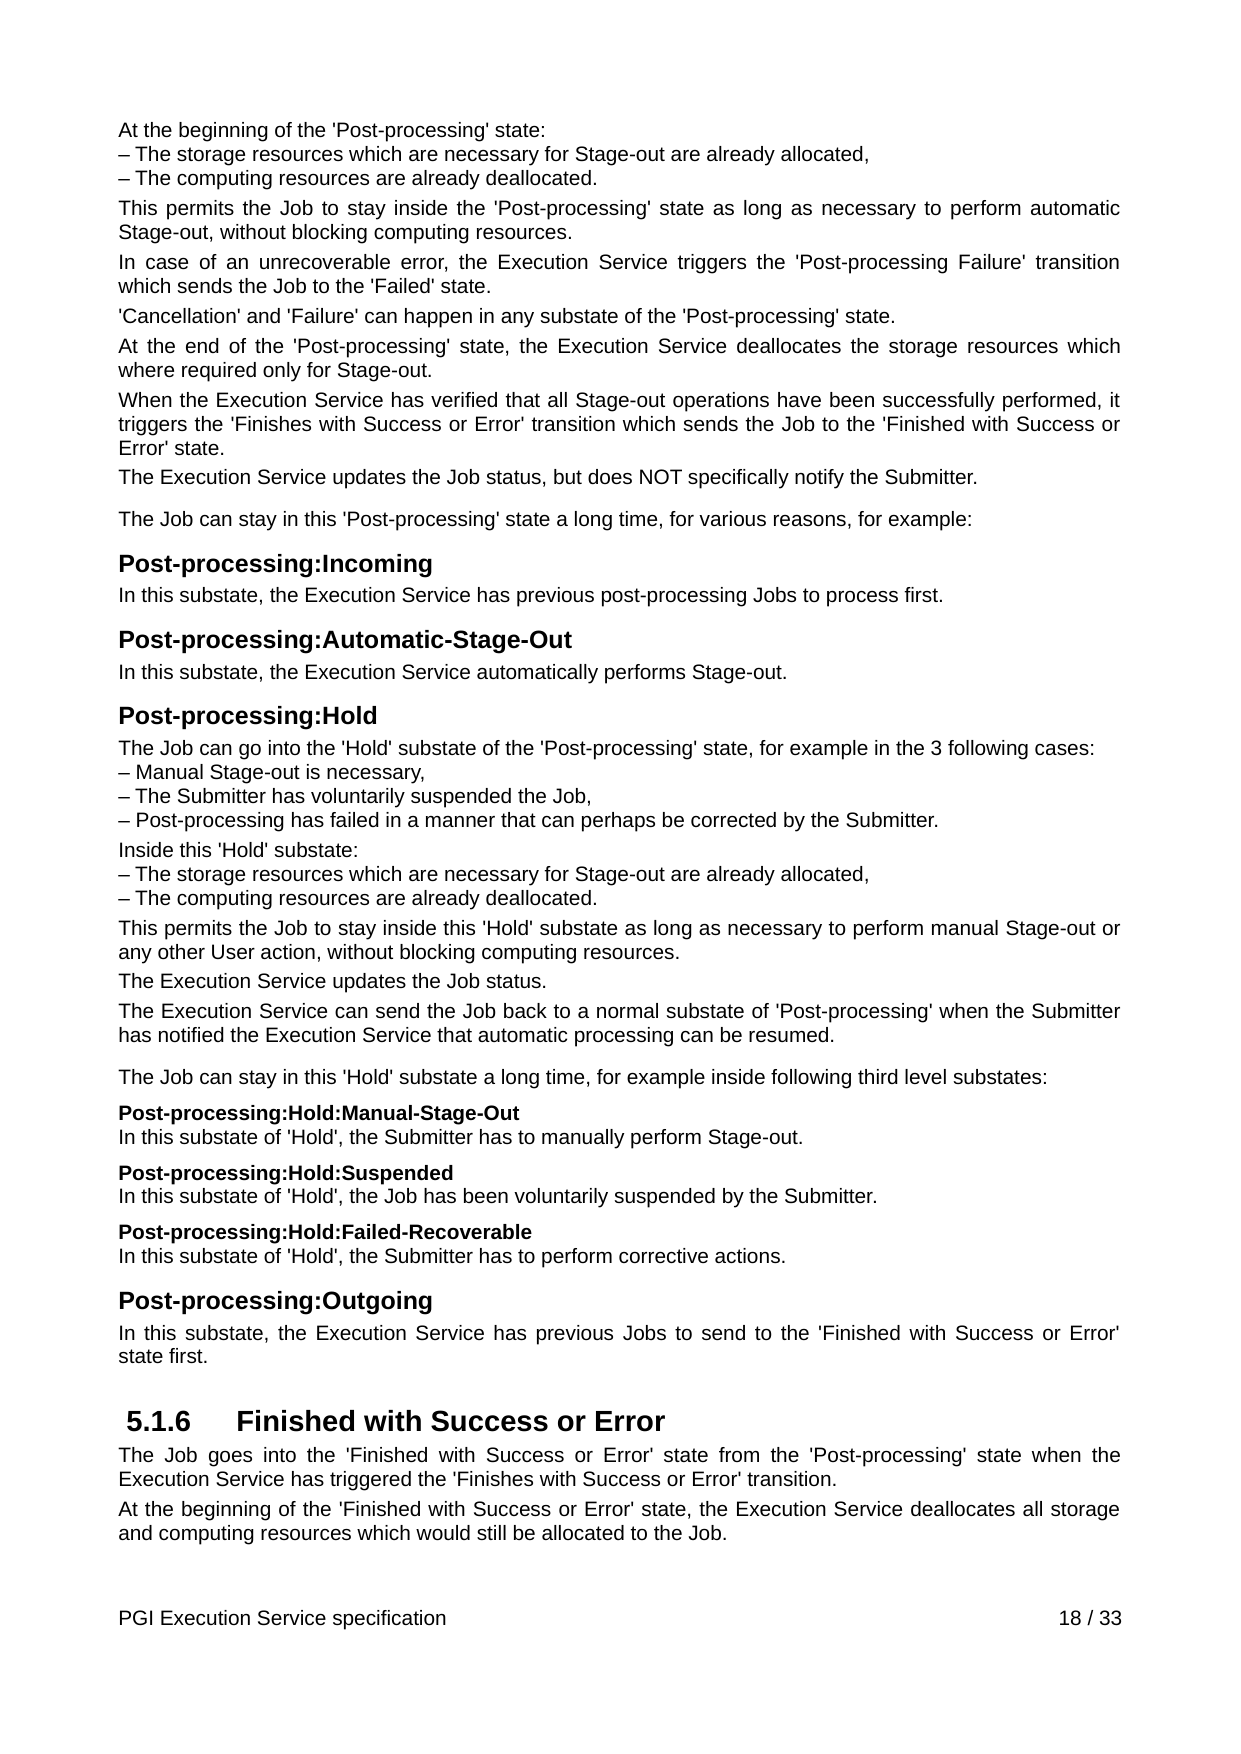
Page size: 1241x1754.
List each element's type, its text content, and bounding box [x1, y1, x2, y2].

text In this substate, the Execution Service has previous Jobs to send to the 'Finished with Success or Error' state first. [118, 1320, 1122, 1368]
text Post-processing:Incoming [118, 548, 1122, 577]
text This permits the Job to stay inside the 'Post-processing' state as long as necessary to perform automatic Stage-out, without blocking computing resources. [118, 196, 1122, 244]
text Post-processing:Hold:Suspended [118, 1160, 1122, 1184]
text Inside this 'Hold' substate: [118, 838, 1122, 862]
text – The Submitter has voluntarily suspended the Job, [118, 784, 1122, 808]
text This permits the Job to stay inside this 'Hold' substate as long as necessary to perform manual Stage-out or any other User action, without blocking computing resources. [118, 916, 1122, 963]
text At the beginning of the 'Post-processing' state: [118, 118, 1122, 142]
text The Job can go into the 'Hold' substate of the 'Post-processing' state, for example in the 3 following cases: [118, 736, 1122, 760]
text At the end of the 'Post-processing' state, the Execution Service deallocates the storage resources which where required only for Stage-out. [118, 333, 1122, 381]
text 'Cancellation' and 'Failure' can happen in any substate of the 'Post-processing' state. [118, 304, 1122, 328]
text The Job can stay in this 'Hold' substate a long time, for example inside following third level substates: [118, 1065, 1122, 1089]
text – The computing resources are already deallocated. [118, 886, 1122, 909]
text At the beginning of the 'Finished with Success or Error' state, the Execution Service deallocates all storage and computing resources which would still be allocated to the Job. [118, 1497, 1122, 1545]
text In this substate of 'Hold', the Submitter has to manually perform Stage-out. [118, 1124, 1122, 1148]
text In this substate, the Execution Service has previous post-processing Jobs to process first. [118, 583, 1122, 607]
text Post-processing:Automatic-Stage-Out [118, 625, 1122, 654]
text – The computing resources are already deallocated. [118, 166, 1122, 190]
text When the Execution Service has verified that all Stage-out operations have been successfully performed, it triggers the 'Finishes with Success or Error' transition which sends the Job to the 'Finished with Success or Error' state. [118, 387, 1122, 459]
text The Execution Service updates the Job status. [118, 969, 1122, 993]
text – The storage resources which are necessary for Stage-out are already allocated, [118, 862, 1122, 886]
text Post-processing:Hold:Failed-Recoverable [118, 1220, 1122, 1244]
text In case of an unrecoverable error, the Execution Service triggers the 'Post-processing Failure' transition which sends the Job to the 'Failed' state. [118, 250, 1122, 298]
text The Job can stay in this 'Post-processing' state a long time, for various reasons, for example: [118, 507, 1122, 531]
text In this substate, the Execution Service automatically performs Stage-out. [118, 659, 1122, 683]
text In this substate of 'Hold', the Job has been voluntarily suspended by the Submitter. [118, 1184, 1122, 1208]
text Post-processing:Outgoing [118, 1286, 1122, 1314]
text – Post-processing has failed in a manner that can perhaps be corrected by the Submitter. [118, 808, 1122, 832]
text The Execution Service can send the Job back to a normal substate of 'Post-processing' when the Submitter has notified the Execution Service that automatic processing can be resumed. [118, 999, 1122, 1047]
text – The storage resources which are necessary for Stage-out are already allocated, [118, 142, 1122, 166]
subtitle Finished with Success or Error [118, 1404, 1122, 1437]
text In this substate of 'Hold', the Submitter has to perform corrective actions. [118, 1244, 1122, 1268]
text Post-processing:Hold [118, 701, 1122, 730]
text The Execution Service updates the Job status, but does NOT specifically notify the Submitter. [118, 465, 1122, 489]
text Post-processing:Hold:Manual-Stage-Out [118, 1101, 1122, 1124]
text – Manual Stage-out is necessary, [118, 760, 1122, 784]
text The Job goes into the 'Finished with Success or Error' state from the 'Post-processing' state when the Execution Service has triggered the 'Finishes with Success or Error' transition. [118, 1443, 1122, 1491]
